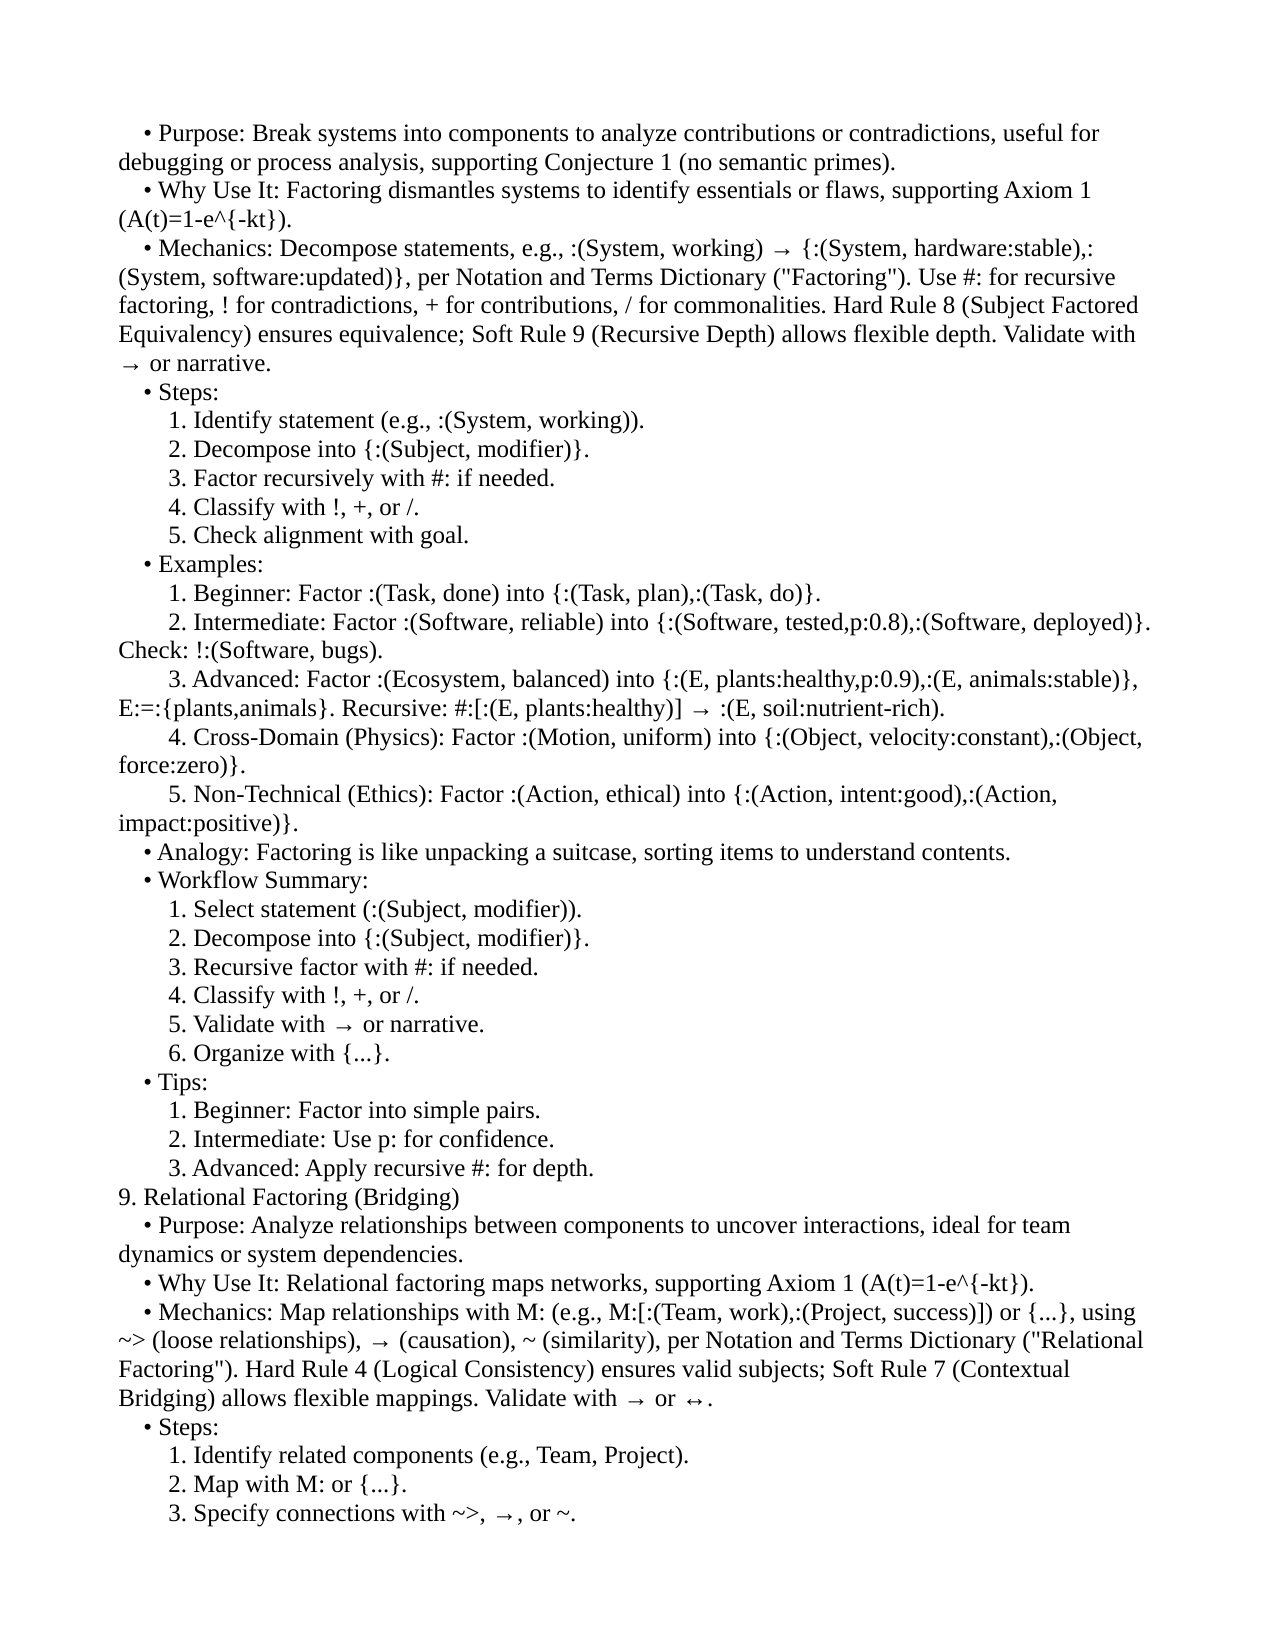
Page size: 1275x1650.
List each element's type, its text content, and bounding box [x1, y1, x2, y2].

text 5. Validate with → or narrative. [118, 1009, 1157, 1038]
text • Purpose: Break systems into components to analyze contributions or contradictions, useful for debugging or process analysis, supporting Conjecture 1 (no semantic primes). [118, 118, 1157, 176]
text • Mechanics: Map relationships with M: (e.g., M:[:(Team, work),:(Project, success)]) or {...}, using ~> (loose relationships), → (causation), ~ (similarity), per Notation and Terms Dictionary ("Relational Factoring"). Hard Rule 4 (Logical Consistency) ensures valid subjects; Soft Rule 7 (Contextual Bridging) allows flexible mappings. Validate with → or ↔. [118, 1297, 1157, 1412]
text 3. Specify connections with ~>, →, or ~. [118, 1498, 1157, 1527]
text 2. Decompose into {:(Subject, modifier)}. [118, 434, 1157, 463]
text 3. Advanced: Apply recursive #: for depth. [118, 1153, 1157, 1182]
text 2. Intermediate: Use p: for confidence. [118, 1124, 1157, 1153]
text 6. Organize with {...}. [118, 1038, 1157, 1067]
text 1. Identify related components (e.g., Team, Project). [118, 1441, 1157, 1469]
text • Steps: [118, 1412, 1157, 1441]
text 9. Relational Factoring (Bridging) [118, 1182, 1157, 1211]
text 2. Map with M: or {...}. [118, 1469, 1157, 1498]
text • Tips: [118, 1067, 1157, 1096]
text 2. Decompose into {:(Subject, modifier)}. [118, 923, 1157, 952]
text 3. Factor recursively with #: if needed. [118, 463, 1157, 492]
text 2. Intermediate: Factor :(Software, reliable) into {:(Software, tested,p:0.8),:(Software, deployed)}. Check: !:(Software, bugs). [118, 607, 1157, 664]
text 1. Beginner: Factor into simple pairs. [118, 1096, 1157, 1124]
text 1. Select statement (:(Subject, modifier)). [118, 894, 1157, 923]
text • Why Use It: Relational factoring maps networks, supporting Axiom 1 (A(t)=1-e^{-kt}). [118, 1268, 1157, 1297]
text • Examples: [118, 549, 1157, 578]
text 4. Classify with !, +, or /. [118, 492, 1157, 521]
text • Workflow Summary: [118, 866, 1157, 894]
text 3. Advanced: Factor :(Ecosystem, balanced) into {:(E, plants:healthy,p:0.9),:(E, animals:stable)}, E:=:{plants,animals}. Recursive: #:[:(E, plants:healthy)] → :(E, soil:nutrient-rich). [118, 664, 1157, 722]
text 1. Identify statement (e.g., :(System, working)). [118, 406, 1157, 434]
text • Analogy: Factoring is like unpacking a suitcase, sorting items to understand contents. [118, 837, 1157, 866]
text 1. Beginner: Factor :(Task, done) into {:(Task, plan),:(Task, do)}. [118, 578, 1157, 607]
text 5. Check alignment with goal. [118, 521, 1157, 549]
text 4. Classify with !, +, or /. [118, 981, 1157, 1009]
text 4. Cross-Domain (Physics): Factor :(Motion, uniform) into {:(Object, velocity:constant),:(Object, force:zero)}. [118, 722, 1157, 779]
text • Mechanics: Decompose statements, e.g., :(System, working) → {:(System, hardware:stable),:(System, software:updated)}, per Notation and Terms Dictionary ("Factoring"). Use #: for recursive factoring, ! for contradictions, + for contributions, / for commonalities. Hard Rule 8 (Subject Factored Equivalency) ensures equivalence; Soft Rule 9 (Recursive Depth) allows flexible depth. Validate with → or narrative. [118, 233, 1157, 377]
text 3. Recursive factor with #: if needed. [118, 952, 1157, 981]
text 5. Non-Technical (Ethics): Factor :(Action, ethical) into {:(Action, intent:good),:(Action, impact:positive)}. [118, 779, 1157, 837]
text • Why Use It: Factoring dismantles systems to identify essentials or flaws, supporting Axiom 1 (A(t)=1-e^{-kt}). [118, 176, 1157, 233]
text • Steps: [118, 377, 1157, 406]
text • Purpose: Analyze relationships between components to uncover interactions, ideal for team dynamics or system dependencies. [118, 1211, 1157, 1268]
